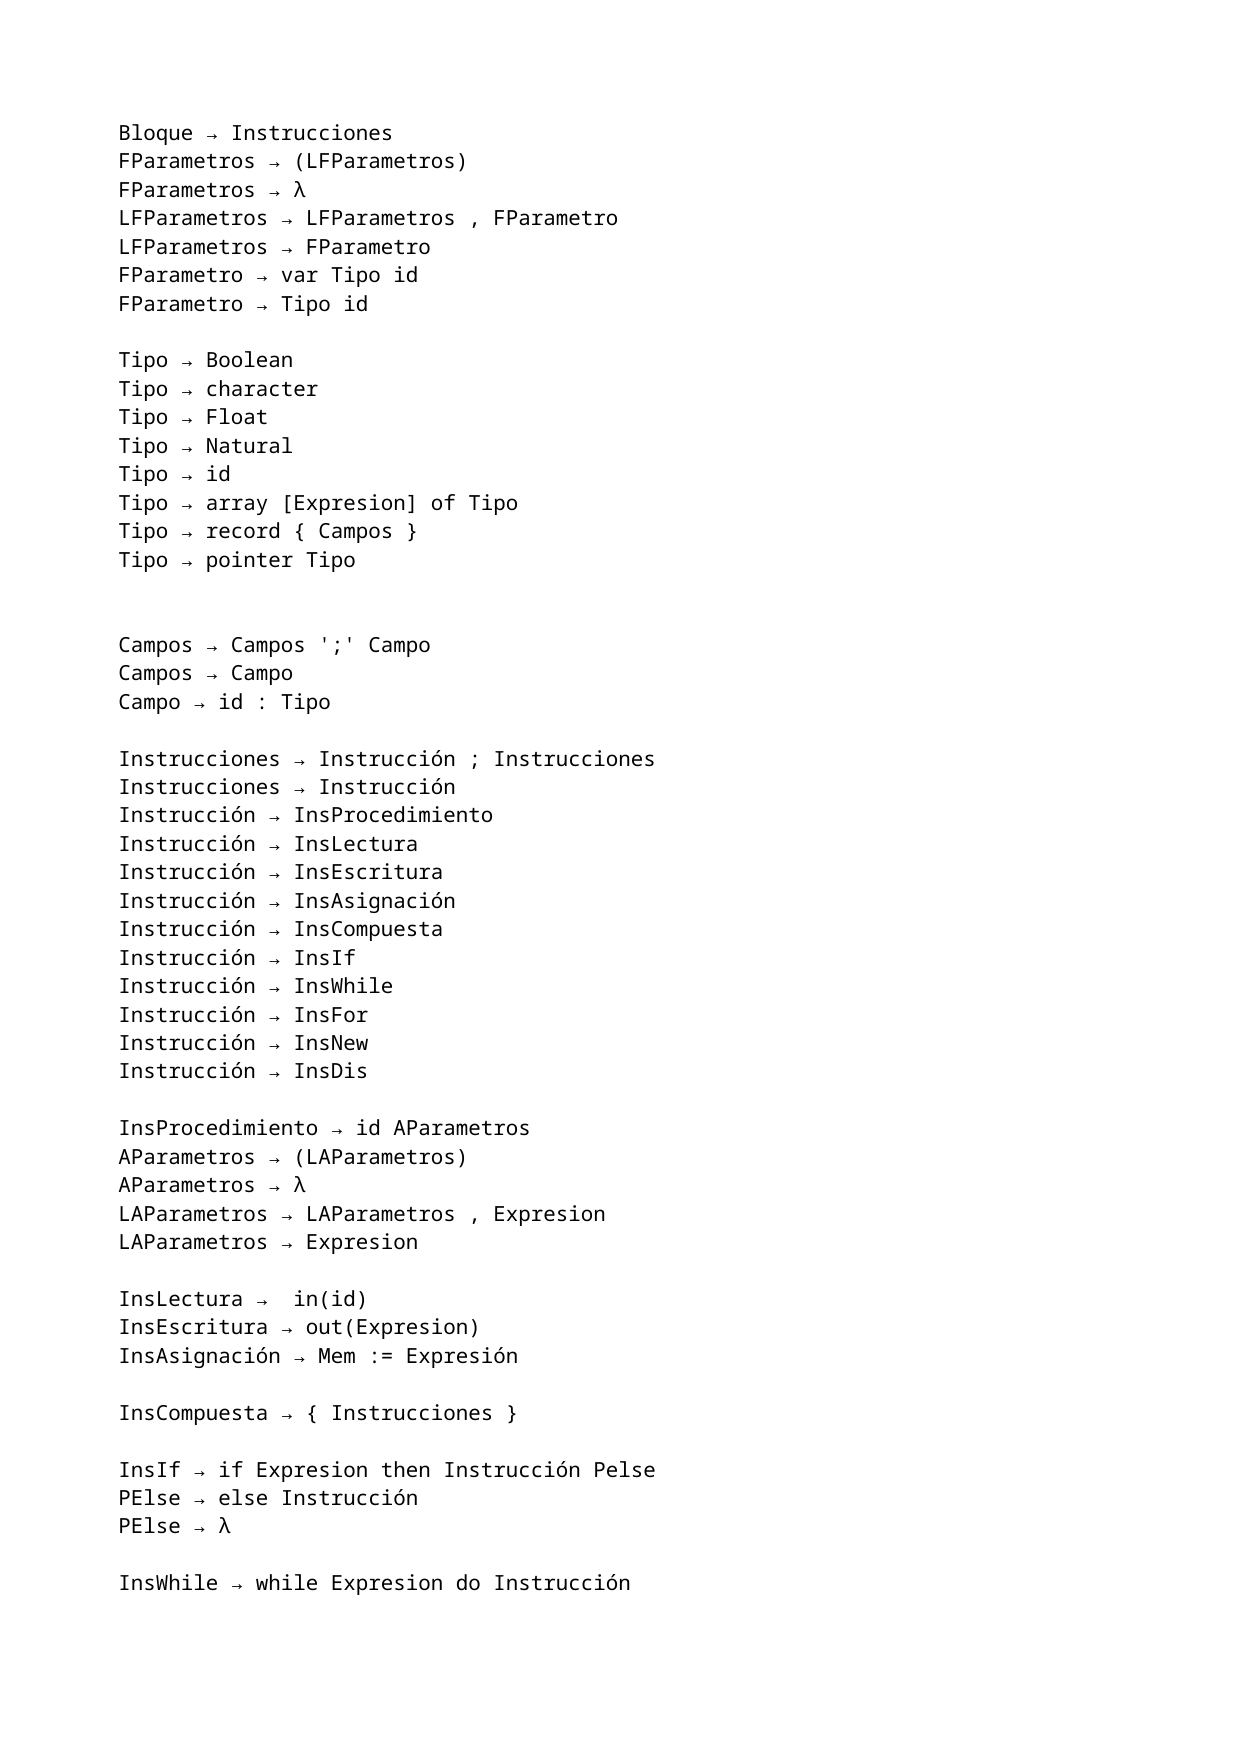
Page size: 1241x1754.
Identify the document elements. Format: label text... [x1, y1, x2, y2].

text Tipo → Natural [118, 431, 1122, 459]
text Instrucción → InsNew [118, 1028, 1122, 1057]
text Tipo → array [Expresion] of Tipo [118, 488, 1122, 516]
text Tipo → id [118, 459, 1122, 488]
text Tipo → pointer Tipo [118, 545, 1122, 573]
text Tipo → character [118, 374, 1122, 402]
text AParametros → λ [118, 1170, 1122, 1199]
text Instrucciones → Instrucción ; Instrucciones [118, 744, 1122, 772]
text Instrucción → InsWhile [118, 971, 1122, 1000]
text InsAsignación → Mem := Expresión [118, 1341, 1122, 1369]
text Tipo → Boolean [118, 346, 1122, 374]
text Instrucción → InsCompuesta [118, 914, 1122, 943]
text Campos → Campo [118, 658, 1122, 687]
text FParametros → (LFParametros) [118, 147, 1122, 175]
text Instrucción → InsIf [118, 943, 1122, 971]
text InsProcedimiento → id AParametros [118, 1113, 1122, 1142]
text Tipo → record { Campos } [118, 516, 1122, 545]
text Instrucciones → Instrucción [118, 772, 1122, 801]
text Campos → Campos ';' Campo [118, 630, 1122, 658]
text FParametros → λ [118, 175, 1122, 203]
text FParametro → var Tipo id [118, 260, 1122, 289]
text Instrucción → InsDis [118, 1057, 1122, 1085]
text AParametros → (LAParametros) [118, 1142, 1122, 1170]
text InsIf → if Expresion then Instrucción Pelse [118, 1455, 1122, 1483]
text Campo → id : Tipo [118, 687, 1122, 715]
text LFParametros → FParametro [118, 232, 1122, 260]
text LAParametros → LAParametros , Expresion [118, 1199, 1122, 1227]
text Instrucción → InsLectura [118, 829, 1122, 857]
text Bloque → Instrucciones [118, 118, 1122, 147]
text FParametro → Tipo id [118, 289, 1122, 317]
text Tipo → Float [118, 402, 1122, 431]
text Instrucción → InsAsignación [118, 886, 1122, 914]
text InsLectura → in(id) [118, 1284, 1122, 1312]
text InsWhile → while Expresion do Instrucción [118, 1568, 1122, 1597]
text InsCompuesta → { Instrucciones } [118, 1398, 1122, 1426]
text Instrucción → InsEscritura [118, 857, 1122, 886]
text LAParametros → Expresion [118, 1227, 1122, 1256]
text PElse → λ [118, 1512, 1122, 1540]
text LFParametros → LFParametros , FParametro [118, 203, 1122, 232]
text PElse → else Instrucción [118, 1483, 1122, 1512]
text Instrucción → InsFor [118, 1000, 1122, 1028]
text InsEscritura → out(Expresion) [118, 1312, 1122, 1341]
text Instrucción → InsProcedimiento [118, 801, 1122, 829]
